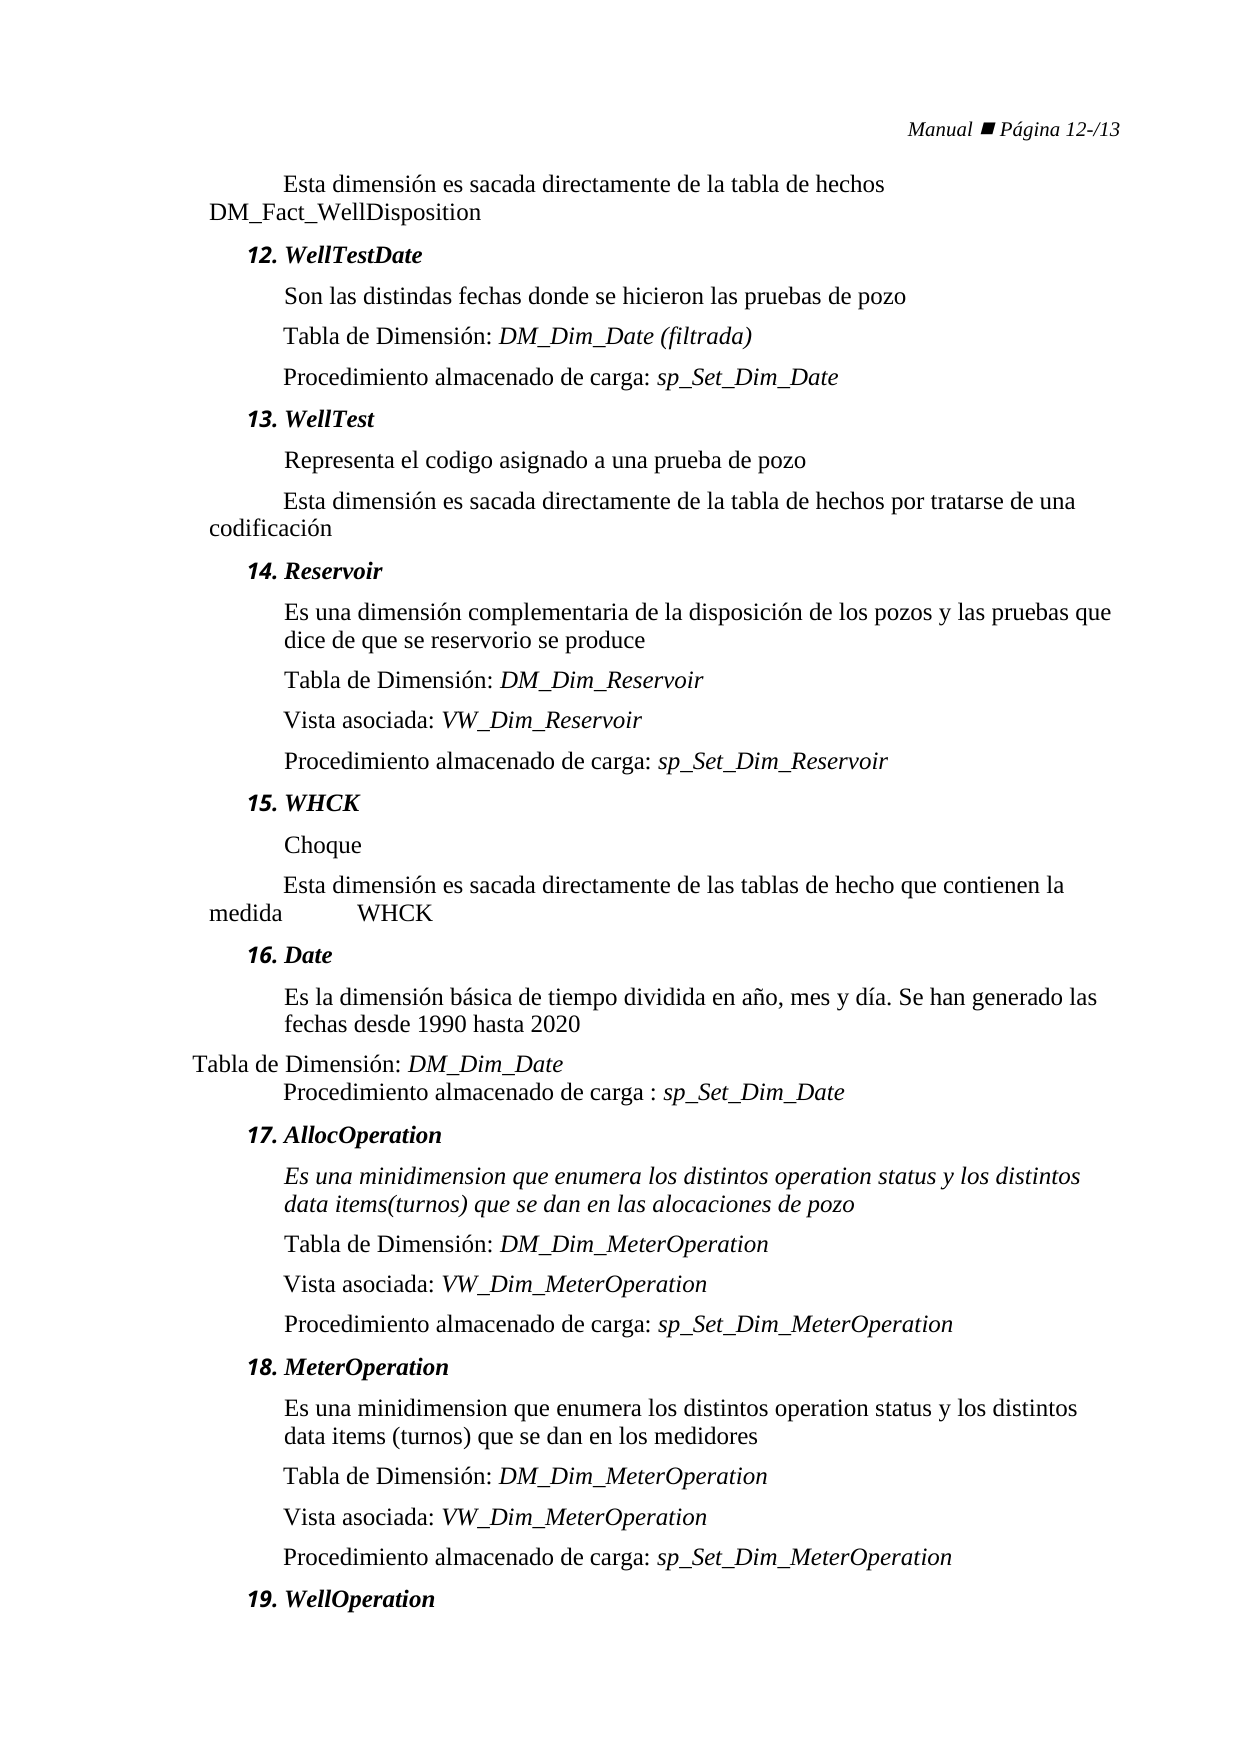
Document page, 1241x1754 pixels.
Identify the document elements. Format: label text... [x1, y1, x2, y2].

text Vista asociada: VW_Dim_MeterOperation [209, 1503, 1122, 1530]
list WellTestDate [246, 238, 1122, 270]
list WellTest [246, 403, 1122, 434]
text Tabla de Dimensión: DM_Dim_Date (filtrada) [209, 322, 1122, 350]
list Procedimiento almacenado de carga: sp_Set_Dim_MeterOperation [246, 1311, 1122, 1338]
text Vista asociada: VW_Dim_MeterOperation [209, 1270, 1122, 1298]
text Procedimiento almacenado de carga: sp_Set_Dim_Date [209, 363, 1122, 390]
text Esta dimensión es sacada directamente de la tabla de hechos por tratarse de una codificación [209, 487, 1122, 542]
text Esta dimensión es sacada directamente de la tabla de hechos DM_Fact_WellDisposition [209, 171, 1122, 226]
text Esta dimensión es sacada directamente de las tablas de hecho que contienen la medida WHCK [209, 871, 1122, 926]
list Procedimiento almacenado de carga: sp_Set_Dim_Reservoir [246, 747, 1122, 774]
list Date [246, 939, 1122, 970]
list Es una minidimension que enumera los distintos operation status y los distintos data items(turnos) que se dan en las alocaciones de pozo [246, 1162, 1122, 1218]
text Vista asociada: VW_Dim_Reservoir [209, 707, 1122, 734]
text Tabla de Dimensión: DM_Dim_MeterOperation [209, 1462, 1122, 1490]
list Es una minidimension que enumera los distintos operation status y los distintos data items (turnos) que se dan en los medidores [246, 1394, 1122, 1450]
list Choque [246, 831, 1122, 858]
list WHCK [246, 787, 1122, 818]
list Son las distindas fechas donde se hicieron las pruebas de pozo [246, 282, 1122, 310]
text Procedimiento almacenado de carga : sp_Set_Dim_Date [209, 1078, 1122, 1106]
list WellOperation [246, 1583, 1122, 1614]
text Tabla de Dimensión: DM_Dim_Date [118, 1051, 1122, 1078]
list Representa el codigo asignado a una prueba de pozo [246, 447, 1122, 474]
list Es la dimensión básica de tiempo dividida en año, mes y día. Se han generado las fechas desde 1990 hasta 2020 [246, 983, 1122, 1038]
list Es una dimensión complementaria de la disposición de los pozos y las pruebas que dice de que se reservorio se produce [246, 598, 1122, 654]
list Reservoir [246, 555, 1122, 586]
text Procedimiento almacenado de carga: sp_Set_Dim_MeterOperation [209, 1543, 1122, 1571]
list MeterOperation [246, 1351, 1122, 1382]
list Tabla de Dimensión: DM_Dim_MeterOperation [246, 1230, 1122, 1258]
list AllocOperation [246, 1118, 1122, 1150]
list Tabla de Dimensión: DM_Dim_Reservoir [246, 666, 1122, 694]
